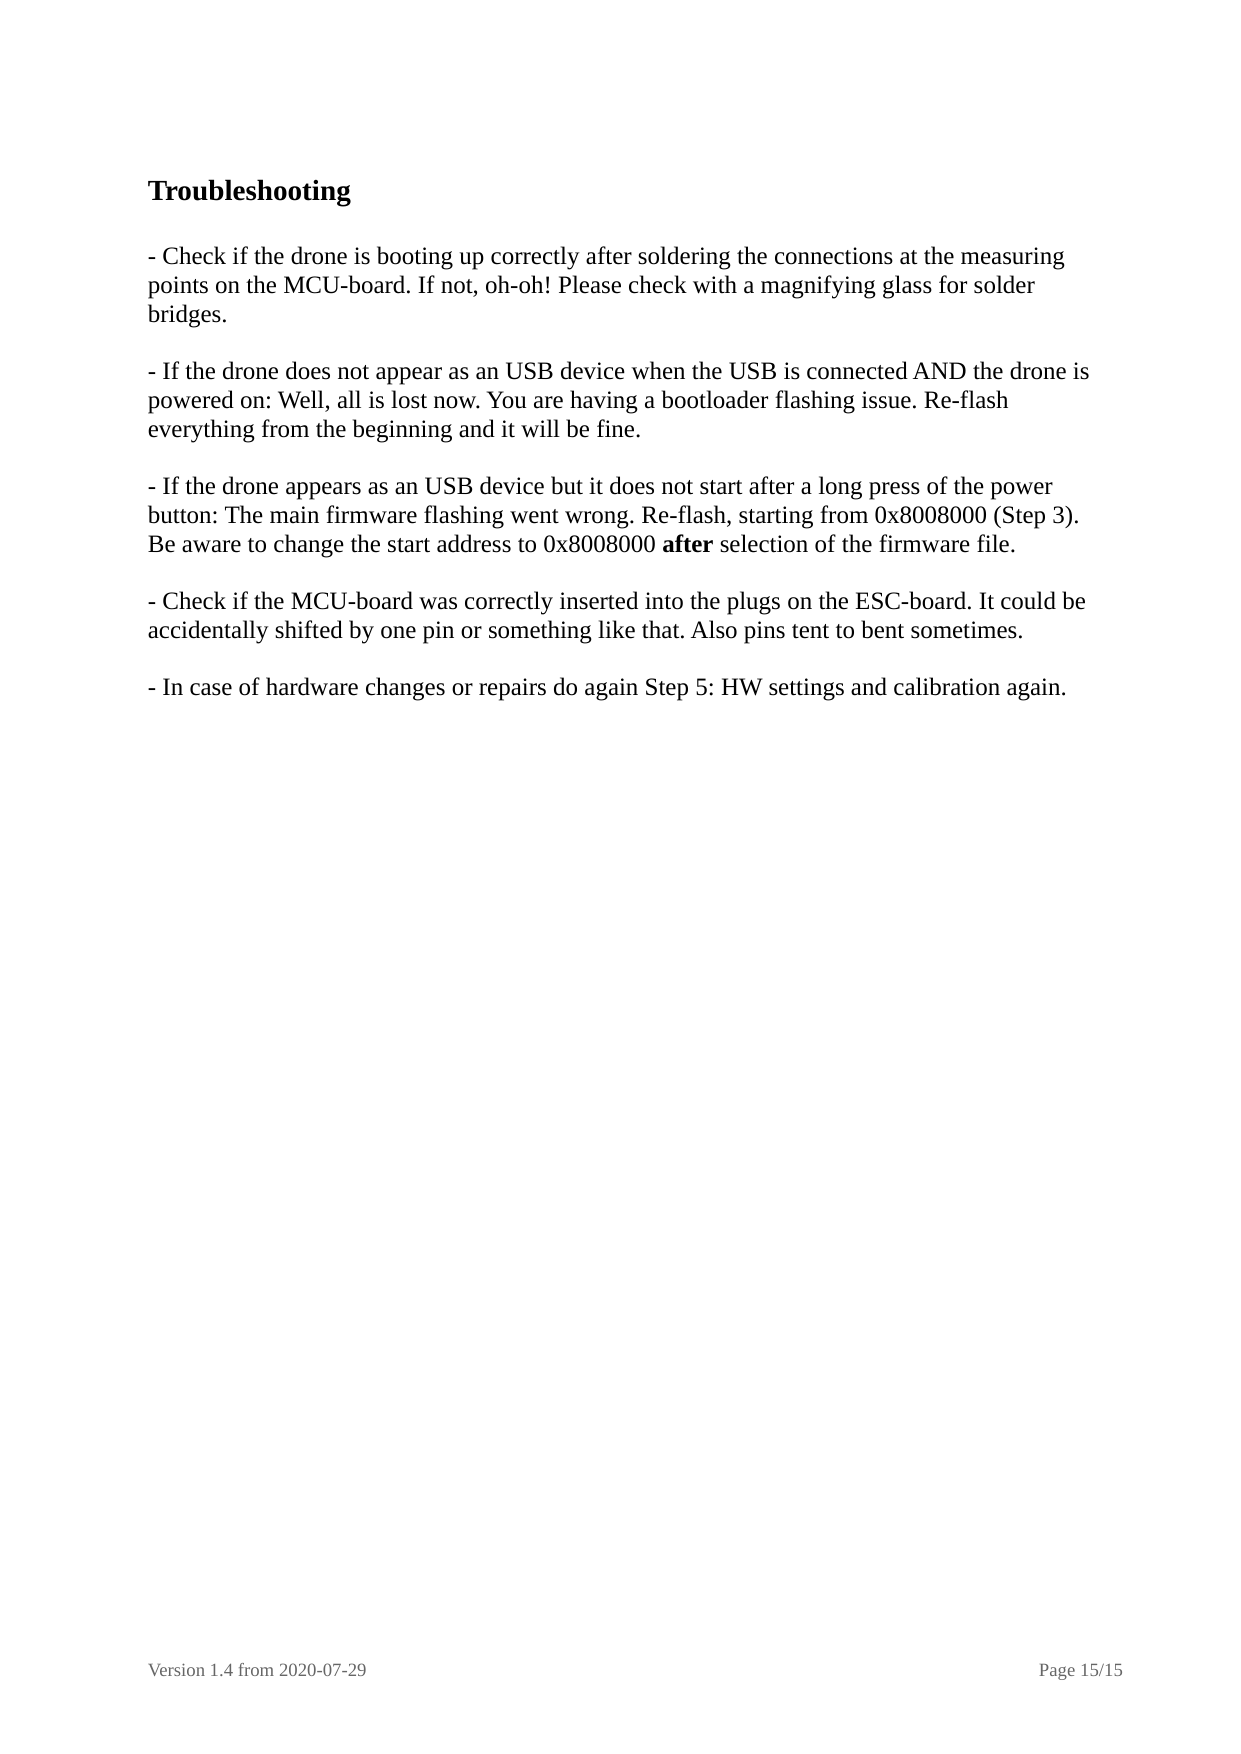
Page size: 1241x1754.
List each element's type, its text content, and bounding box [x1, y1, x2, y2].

text - If the drone appears as an USB device but it does not start after a long press of the power button: The main firmware flashing went wrong. Re-flash, starting from 0x8008000 (Step 3). Be aware to change the start address to 0x8008000 after selection of the firmware file. [148, 471, 1093, 557]
subtitle Troubleshooting [148, 173, 1093, 206]
text - If the drone does not appear as an USB device when the USB is connected AND the drone is powered on: Well, all is lost now. You are having a bootloader flashing issue. Re-flash everything from the beginning and it will be fine. [148, 356, 1093, 442]
text - In case of hardware changes or repairs do again Step 5: HW settings and calibration again. [148, 672, 1093, 701]
text - Check if the MCU-board was correctly inserted into the plugs on the ESC-board. It could be accidentally shifted by one pin or something like that. Also pins tent to bent sometimes. [148, 586, 1093, 644]
text - Check if the drone is booting up correctly after soldering the connections at the measuring points on the MCU-board. If not, oh-oh! Please check with a magnifying glass for solder bridges. [148, 241, 1093, 327]
